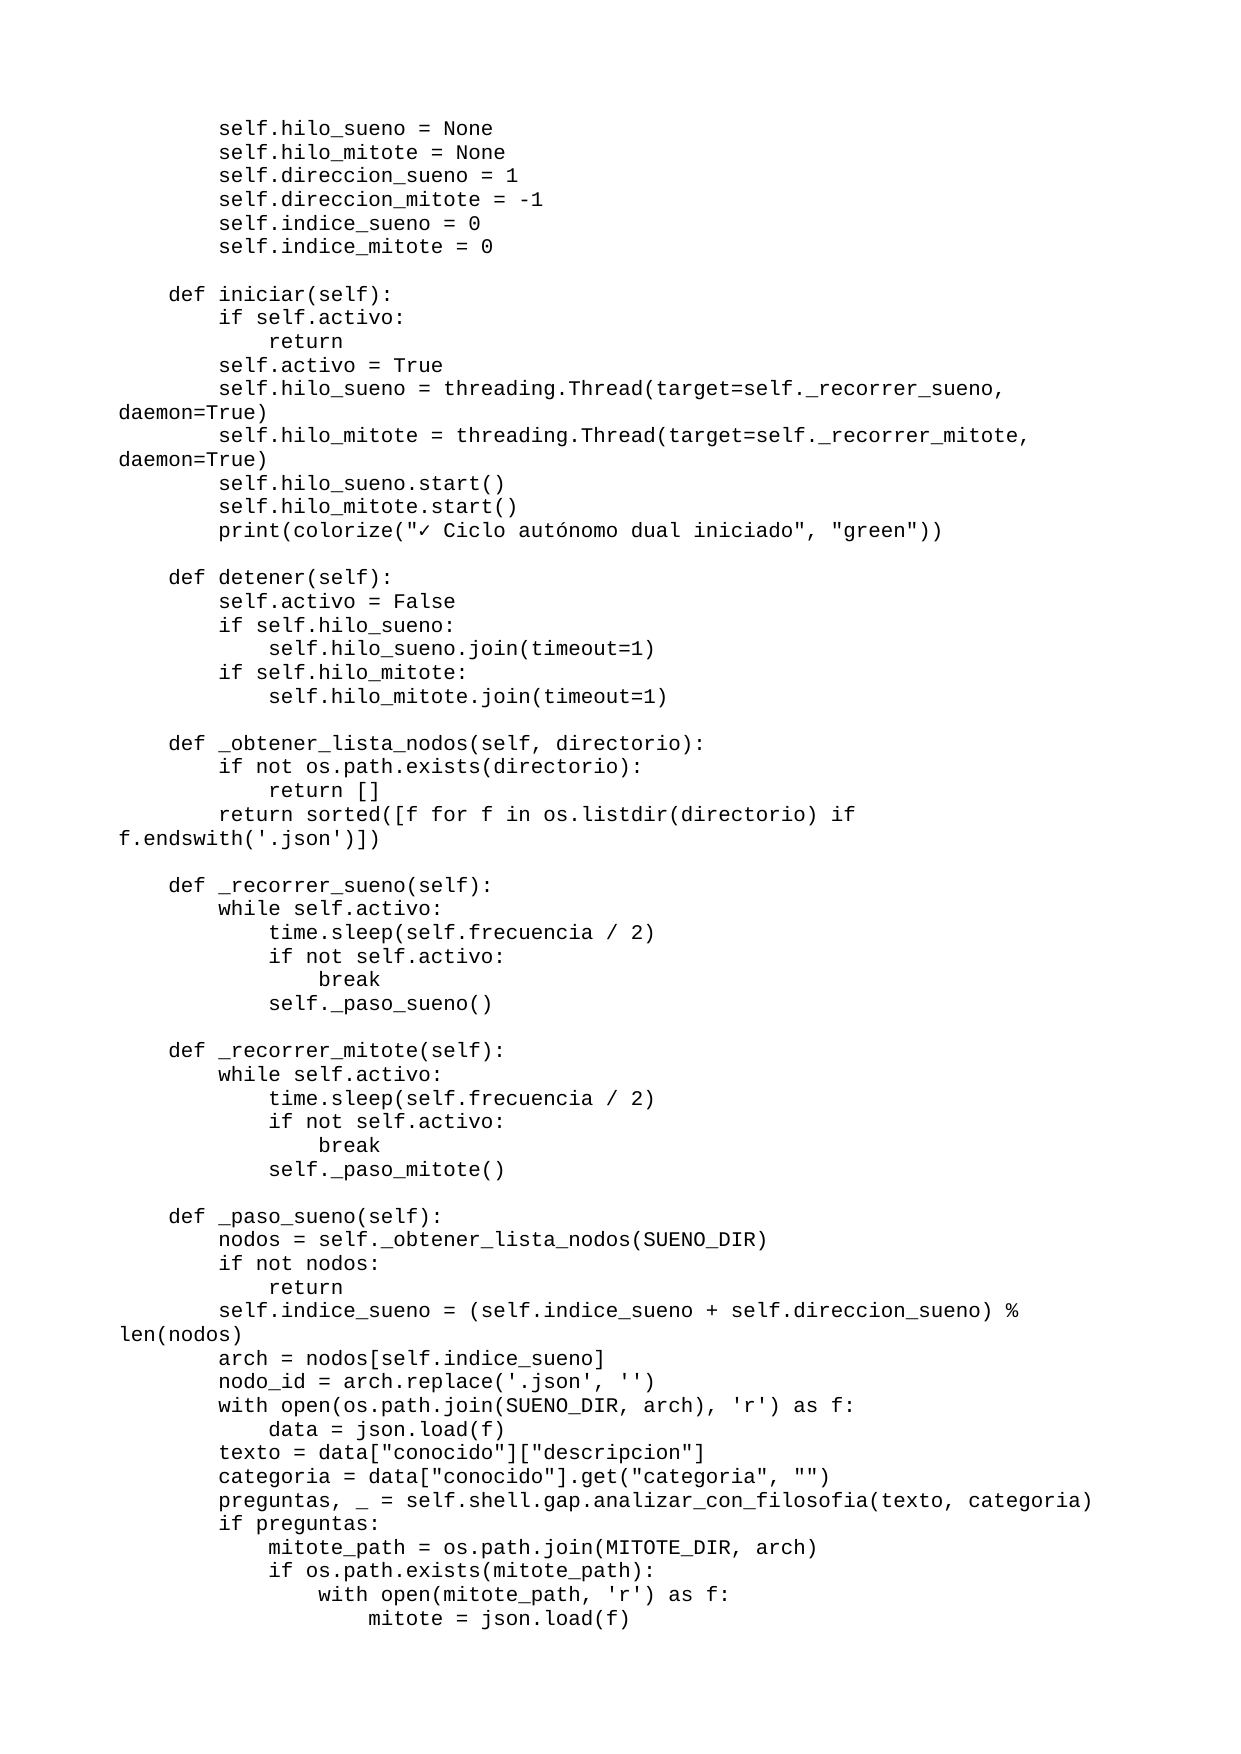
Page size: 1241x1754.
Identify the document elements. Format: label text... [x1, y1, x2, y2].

text if self.hilo_sueno: [118, 615, 1122, 638]
text def iniciar(self): [118, 284, 1122, 307]
text categoria = data["conocido"].get("categoria", "") [118, 1466, 1122, 1489]
text return sorted([f for f in os.listdir(directorio) if f.endswith('.json')]) [118, 804, 1122, 851]
text self.indice_sueno = 0 [118, 213, 1122, 236]
text arch = nodos[self.indice_sueno] [118, 1348, 1122, 1371]
text nodo_id = arch.replace('.json', '') [118, 1371, 1122, 1395]
text self.hilo_mitote = threading.Thread(target=self._recorrer_mitote, daemon=True) [118, 426, 1122, 473]
text self.hilo_mitote.join(timeout=1) [118, 686, 1122, 709]
text if not nodos: [118, 1253, 1122, 1277]
text time.sleep(self.frecuencia / 2) [118, 1088, 1122, 1111]
text with open(os.path.join(SUENO_DIR, arch), 'r') as f: [118, 1395, 1122, 1419]
text self.hilo_sueno = None [118, 118, 1122, 142]
text if os.path.exists(mitote_path): [118, 1561, 1122, 1584]
text def detener(self): [118, 567, 1122, 591]
text self._paso_mitote() [118, 1158, 1122, 1182]
text break [118, 969, 1122, 993]
text nodos = self._obtener_lista_nodos(SUENO_DIR) [118, 1229, 1122, 1253]
text def _obtener_lista_nodos(self, directorio): [118, 733, 1122, 757]
text data = json.load(f) [118, 1419, 1122, 1442]
text self.hilo_sueno.start() [118, 473, 1122, 496]
text self.direccion_mitote = -1 [118, 189, 1122, 213]
text while self.activo: [118, 1064, 1122, 1088]
text def _recorrer_mitote(self): [118, 1040, 1122, 1064]
text self.direccion_sueno = 1 [118, 165, 1122, 189]
text if self.activo: [118, 307, 1122, 331]
text def _recorrer_sueno(self): [118, 875, 1122, 898]
text return [] [118, 780, 1122, 804]
text time.sleep(self.frecuencia / 2) [118, 922, 1122, 946]
text return [118, 331, 1122, 354]
text self.hilo_sueno = threading.Thread(target=self._recorrer_sueno, daemon=True) [118, 378, 1122, 426]
text if not self.activo: [118, 1111, 1122, 1135]
text self.activo = False [118, 591, 1122, 615]
text if preguntas: [118, 1513, 1122, 1537]
text mitote = json.load(f) [118, 1608, 1122, 1631]
text self.hilo_mitote.start() [118, 496, 1122, 520]
text mitote_path = os.path.join(MITOTE_DIR, arch) [118, 1537, 1122, 1561]
text print(colorize("✓ Ciclo autónomo dual iniciado", "green")) [118, 520, 1122, 544]
text while self.activo: [118, 898, 1122, 922]
text texto = data["conocido"]["descripcion"] [118, 1442, 1122, 1466]
text if not os.path.exists(directorio): [118, 757, 1122, 780]
text preguntas, _ = self.shell.gap.analizar_con_filosofia(texto, categoria) [118, 1489, 1122, 1513]
text if self.hilo_mitote: [118, 662, 1122, 686]
text break [118, 1135, 1122, 1158]
text self.hilo_mitote = None [118, 142, 1122, 165]
text if not self.activo: [118, 946, 1122, 969]
text def _paso_sueno(self): [118, 1206, 1122, 1229]
text self.activo = True [118, 354, 1122, 378]
text self._paso_sueno() [118, 993, 1122, 1017]
text self.hilo_sueno.join(timeout=1) [118, 638, 1122, 662]
text self.indice_sueno = (self.indice_sueno + self.direccion_sueno) % len(nodos) [118, 1300, 1122, 1348]
text return [118, 1277, 1122, 1300]
text self.indice_mitote = 0 [118, 236, 1122, 260]
text with open(mitote_path, 'r') as f: [118, 1584, 1122, 1608]
